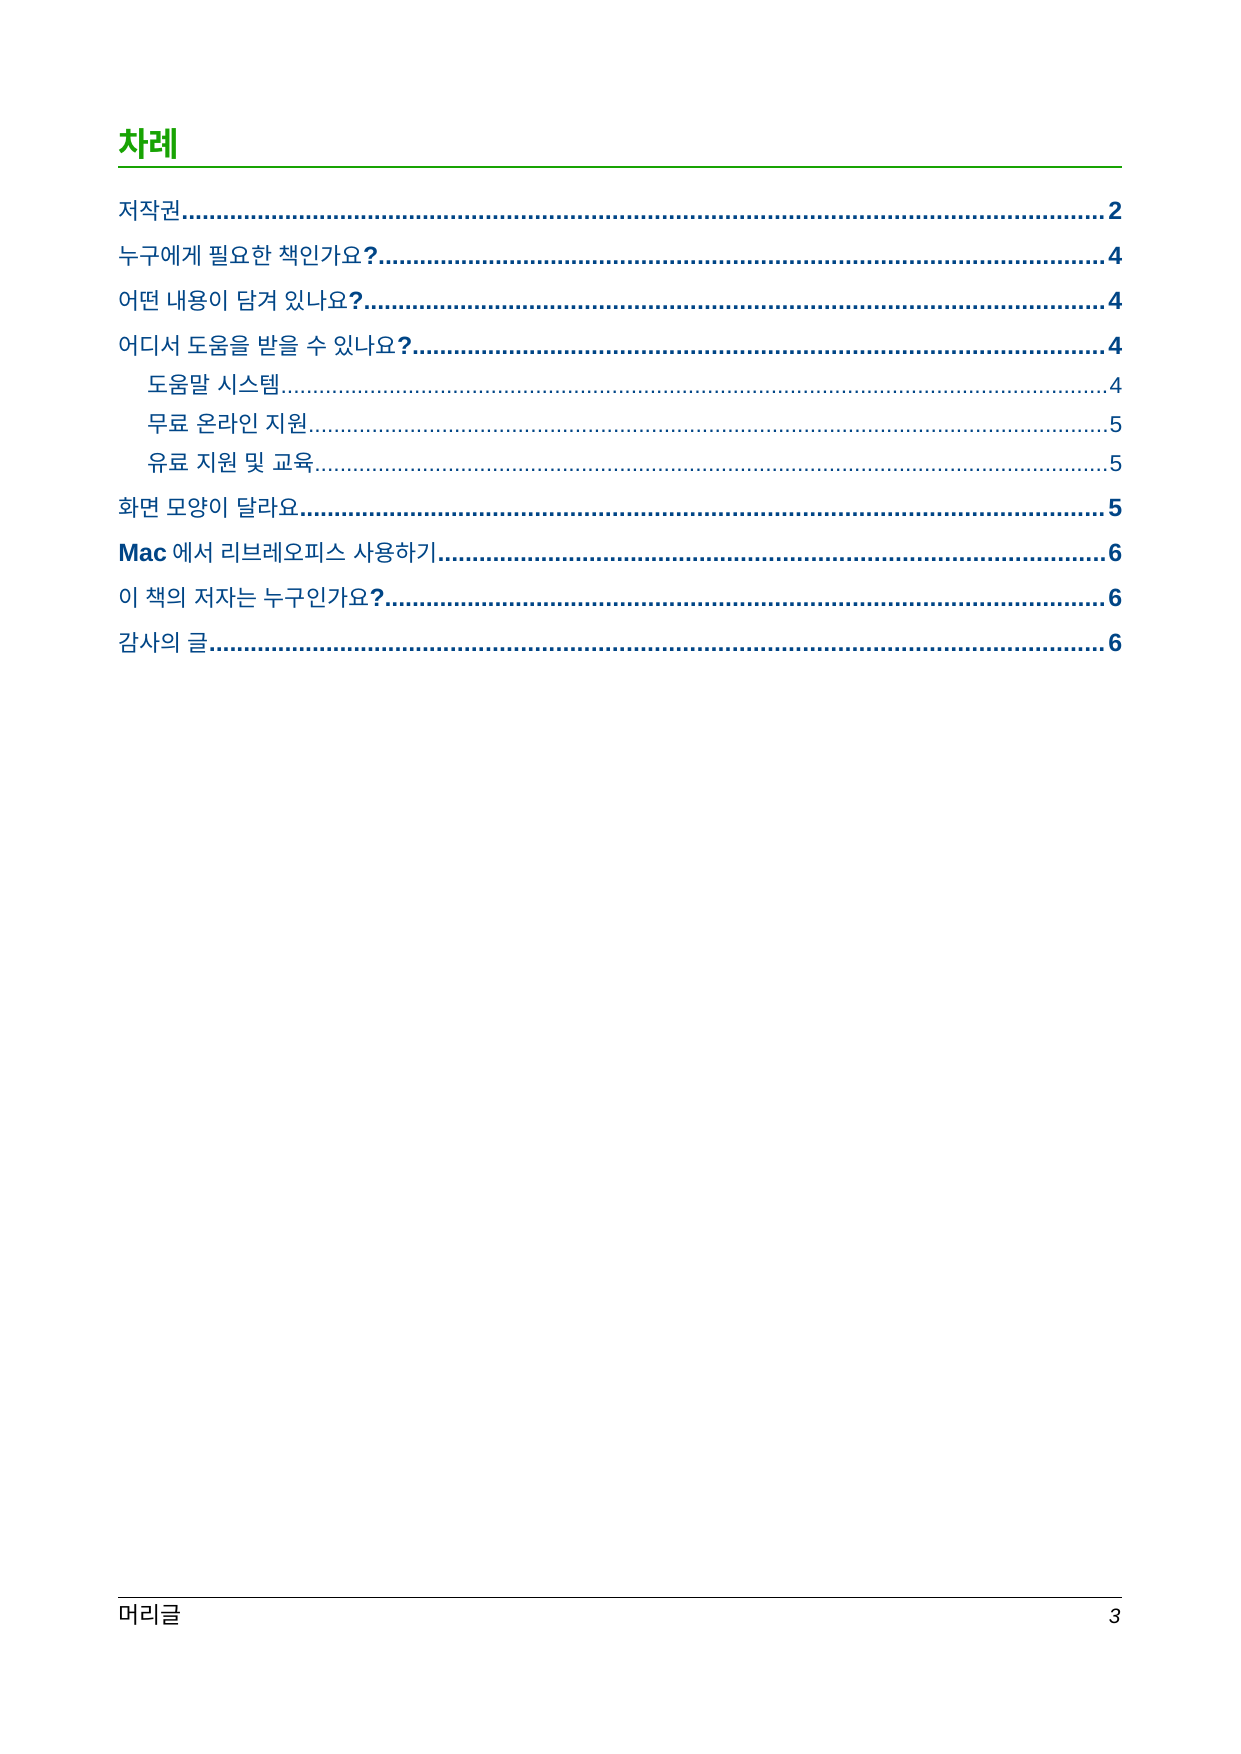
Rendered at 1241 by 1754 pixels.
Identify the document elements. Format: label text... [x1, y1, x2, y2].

text 이 책의 저자는 누구인가요? 6 [118, 580, 1122, 613]
text 저작권 2 [118, 193, 1122, 226]
text 감사의 글 6 [118, 625, 1122, 658]
text Mac에서 리브레오피스 사용하기 6 [118, 535, 1122, 568]
text 도움말 시스템 4 [148, 367, 1122, 400]
text 누구에게 필요한 책인가요? 4 [118, 238, 1122, 271]
text 화면 모양이 달라요 5 [118, 490, 1122, 523]
text 어디서 도움을 받을 수 있나요? 4 [118, 328, 1122, 361]
text 무료 온라인 지원 5 [148, 406, 1122, 439]
text 어떤 내용이 담겨 있나요? 4 [118, 283, 1122, 316]
text 유료 지원 및 교육 5 [148, 445, 1122, 478]
text 차례 [118, 118, 1122, 166]
